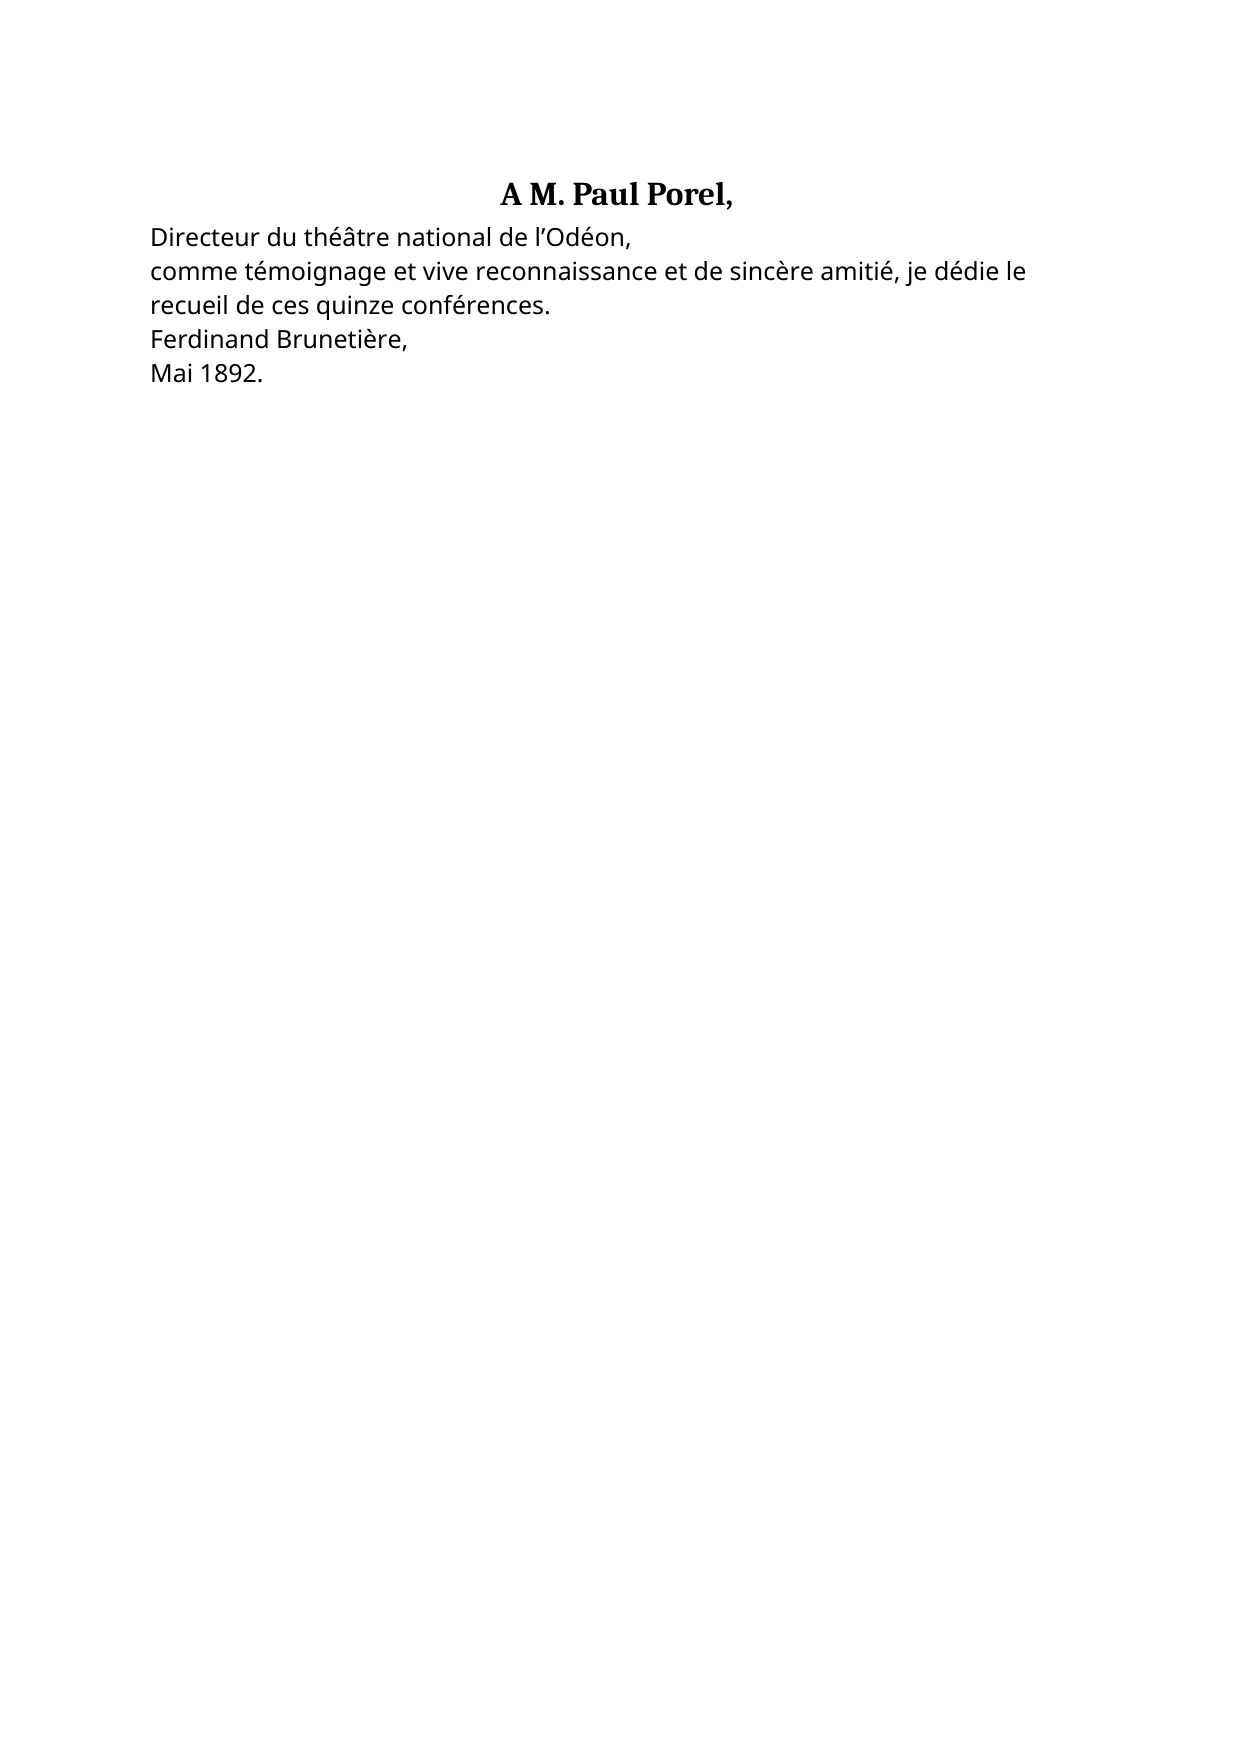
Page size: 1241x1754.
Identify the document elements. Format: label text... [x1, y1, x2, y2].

text Directeur du théâtre national de l’Odéon, [150, 219, 1091, 254]
text Ferdinand Brunetière, [150, 322, 1091, 356]
subtitle A M. Paul Porel, [150, 175, 1091, 213]
text Mai 1892. [150, 356, 1091, 390]
text comme témoignage et vive reconnaissance et de sincère amitié, je dédie le recueil de ces quinze conférences. [150, 254, 1091, 322]
